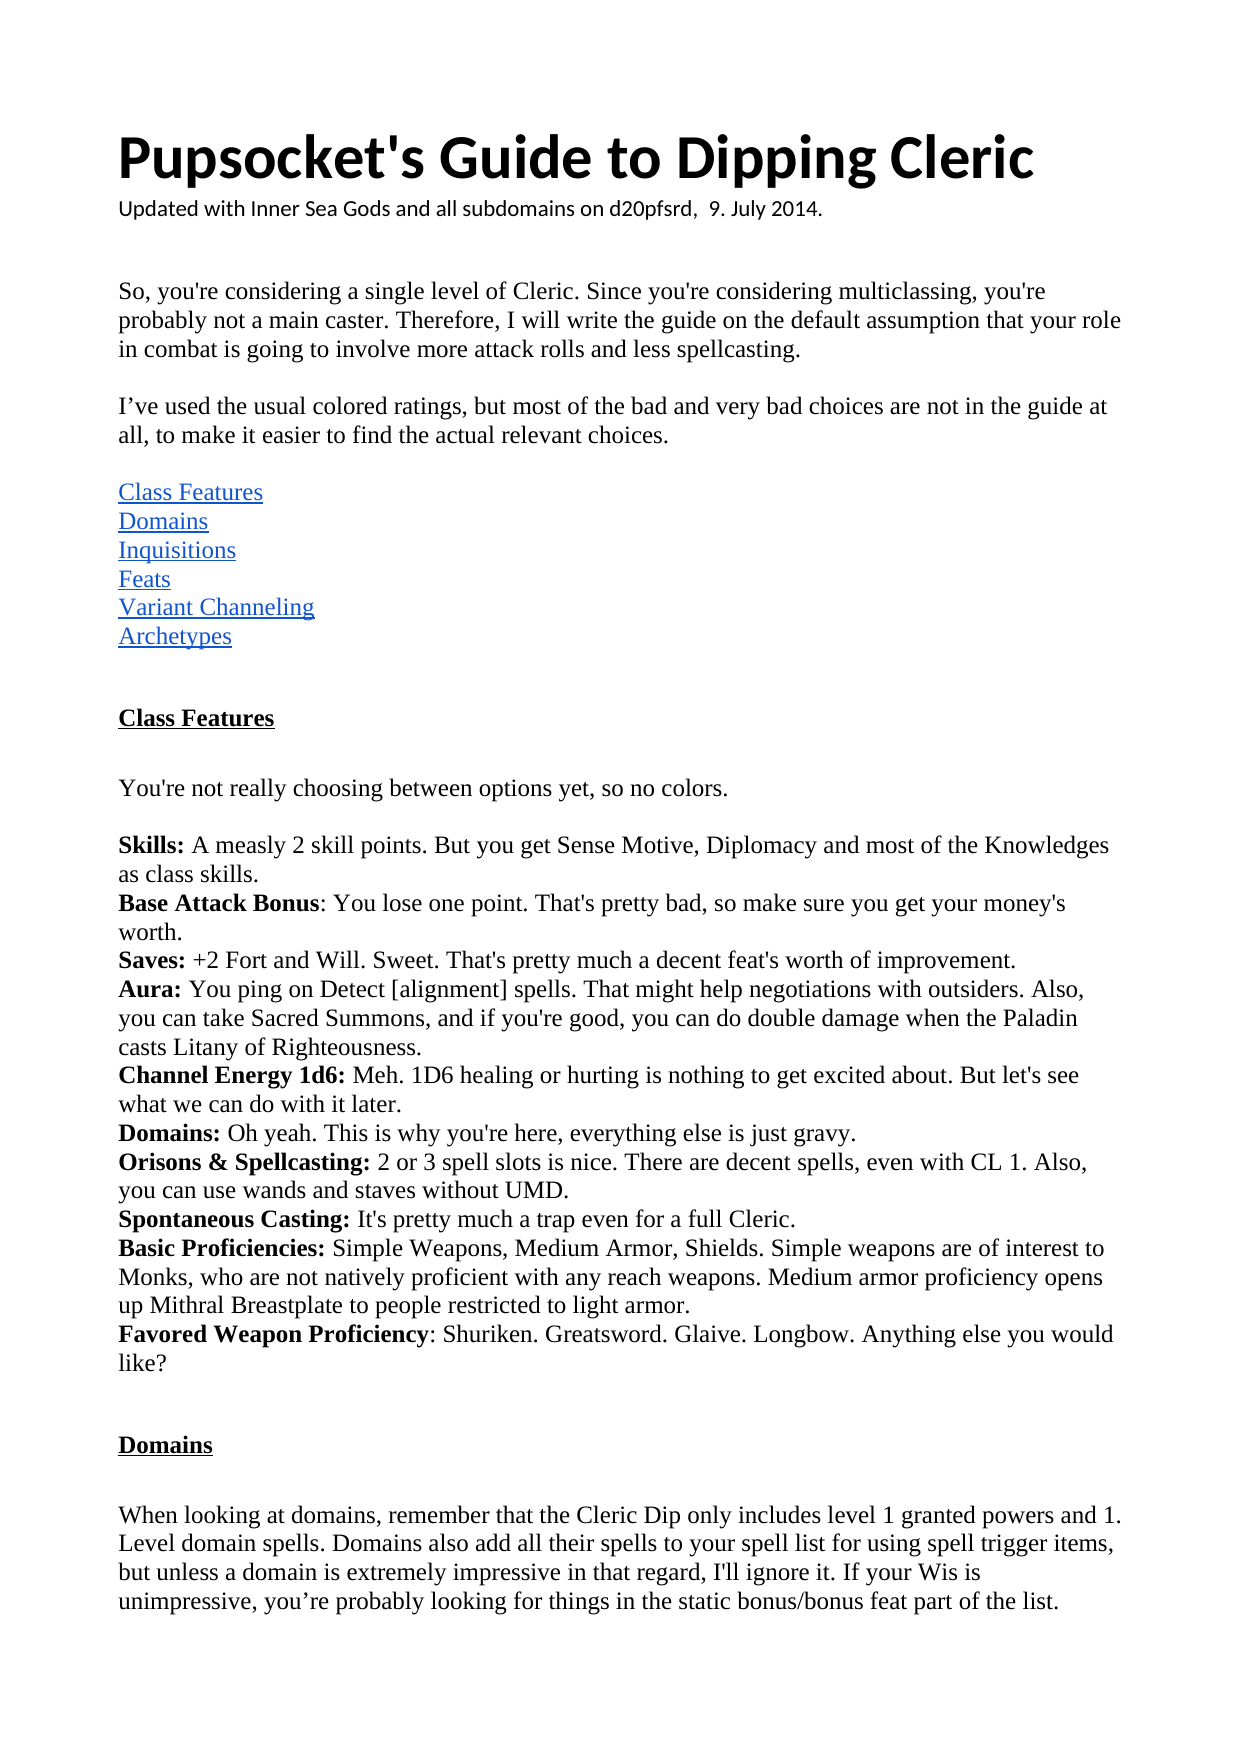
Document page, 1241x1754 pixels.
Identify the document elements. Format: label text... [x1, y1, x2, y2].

text Updated with Inner Sea Gods and all subdomains on d20pfsrd, 9. July 2014. [118, 194, 1122, 222]
text Base Attack Bonus: You lose one point. That's pretty bad, so make sure you get your money's worth. [118, 888, 1122, 946]
text Basic Proficiencies: Simple Weapons, Medium Armor, Shields. Simple weapons are of interest to Monks, who are not natively proficient with any reach weapons. Medium armor proficiency opens up Mithral Breastplate to people restricted to light armor. [118, 1233, 1122, 1319]
text You're not really choosing between options yet, so no colors. [118, 773, 1122, 802]
title Pupsocket's Guide to Dipping Cleric [118, 118, 1122, 194]
text Archetypes [118, 621, 1122, 650]
text Domains [118, 1430, 1122, 1458]
text Variant Channeling [118, 592, 1122, 621]
text Class Features [118, 703, 1122, 732]
text Skills: A measly 2 skill points. But you get Sense Motive, Diplomacy and most of the Knowledges as class skills. [118, 831, 1122, 888]
text So, you're considering a single level of Cleric. Since you're considering multiclassing, you're probably not a main caster. Therefore, I will write the guide on the default assumption that your role in combat is going to involve more attack rolls and less spellcasting. [118, 276, 1122, 362]
text Inquisitions [118, 535, 1122, 564]
text Spontaneous Casting: It's pretty much a trap even for a full Cleric. [118, 1204, 1122, 1233]
text Channel Energy 1d6: Meh. 1D6 healing or hurting is nothing to get excited about. But let's see what we can do with it later. [118, 1061, 1122, 1118]
text I’ve used the usual colored ratings, but most of the bad and very bad choices are not in the guide at all, to make it easier to find the actual relevant choices. [118, 391, 1122, 449]
text Aura: You ping on Detect [alignment] spells. That might help negotiations with outsiders. Also, you can take Sacred Summons, and if you're good, you can do double damage when the Paladin casts Litany of Righteousness. [118, 974, 1122, 1061]
text When looking at domains, remember that the Cleric Dip only includes level 1 granted powers and 1. Level domain spells. Domains also add all their spells to your spell list for using spell trigger items, but unless a domain is extremely impressive in that regard, I'll ignore it. If your Wis is unimpressive, you’re probably looking for things in the static bonus/bonus feat part of the list. [118, 1500, 1122, 1615]
text Feats [118, 564, 1122, 592]
text Saves: +2 Fort and Will. Sweet. That's pretty much a decent feat's worth of improvement. [118, 946, 1122, 974]
text Class Features [118, 477, 1122, 506]
text Orisons & Spellcasting: 2 or 3 spell slots is nice. There are decent spells, even with CL 1. Also, you can use wands and staves without UMD. [118, 1147, 1122, 1204]
text Favored Weapon Proficiency: Shuriken. Greatsword. Glaive. Longbow. Anything else you would like? [118, 1319, 1122, 1377]
text Domains: Oh yeah. This is why you're here, everything else is just gravy. [118, 1118, 1122, 1147]
text Domains [118, 506, 1122, 535]
